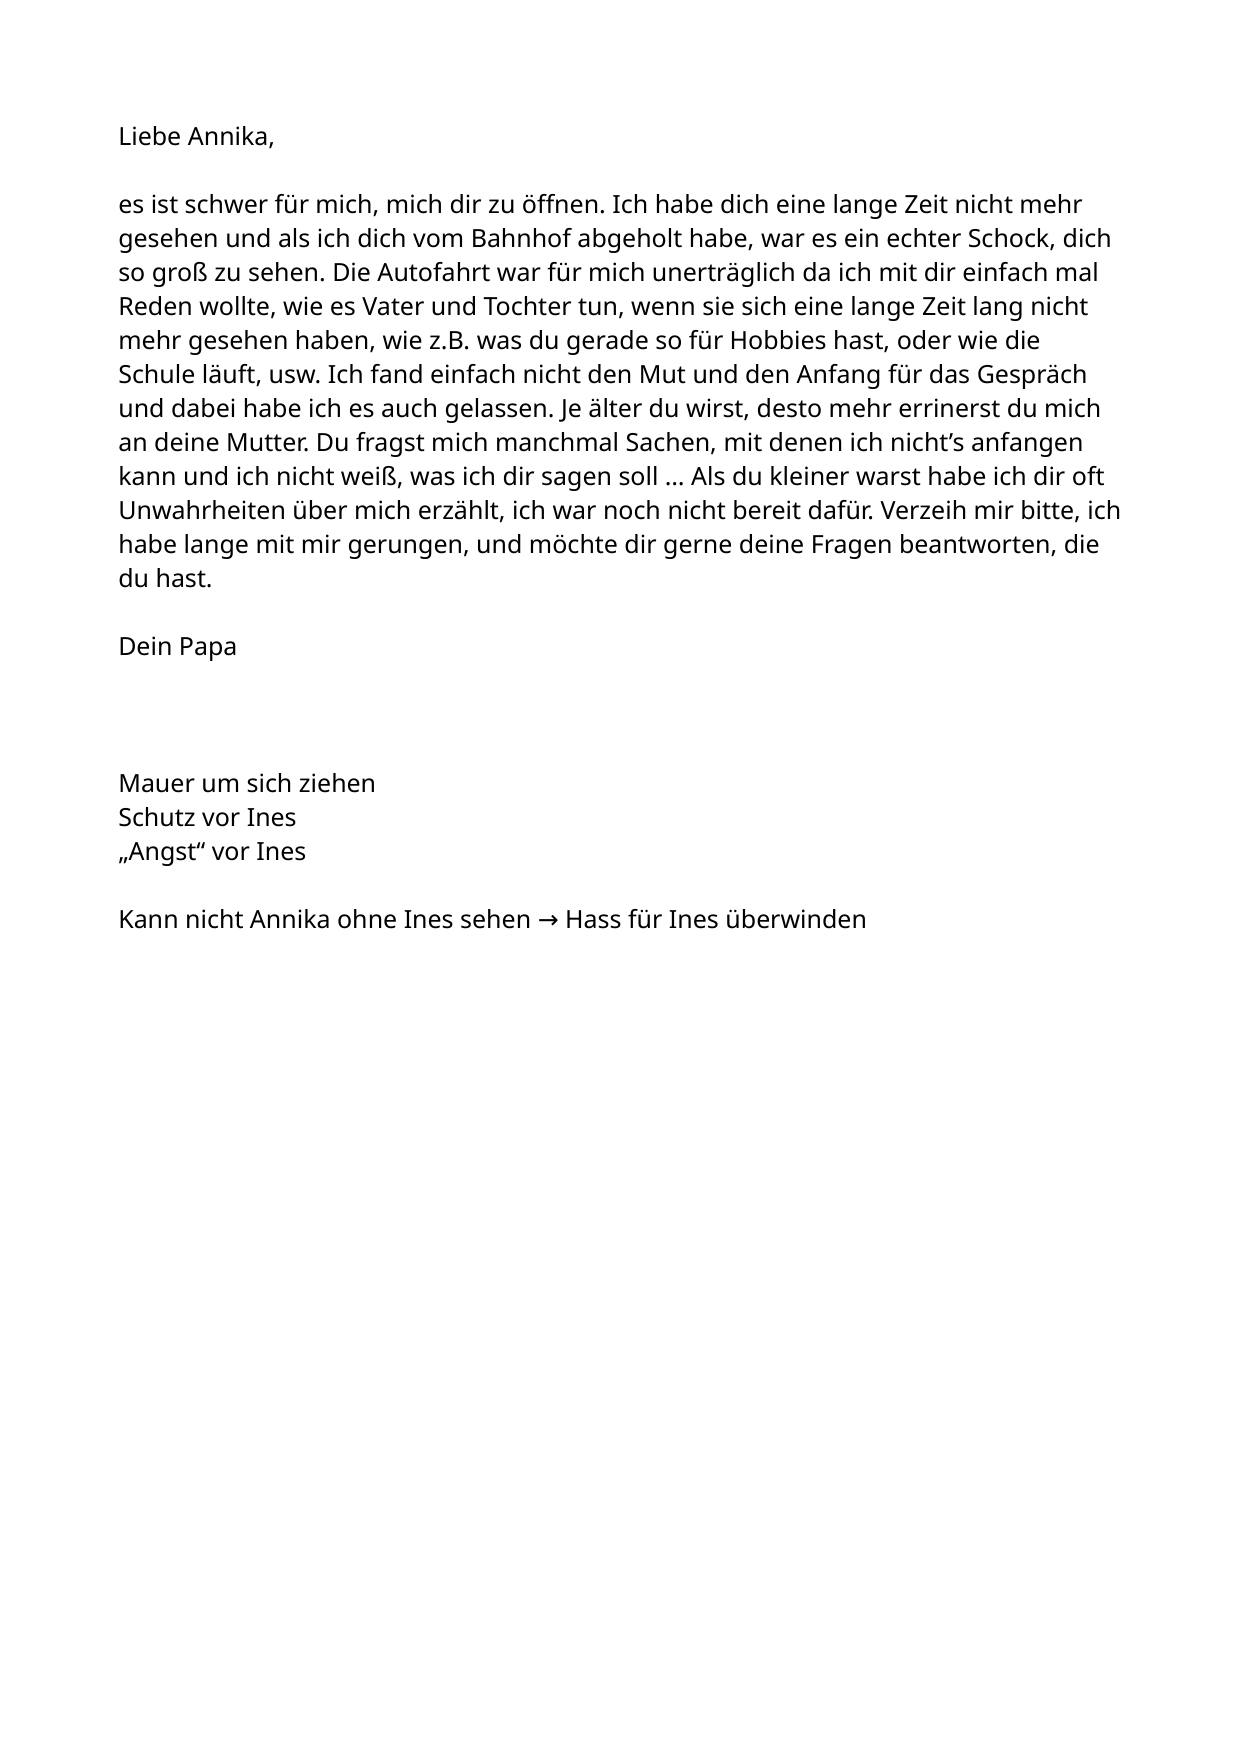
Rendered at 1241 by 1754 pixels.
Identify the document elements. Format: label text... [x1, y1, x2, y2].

text „Angst“ vor Ines [118, 833, 1122, 867]
text Mauer um sich ziehen [118, 765, 1122, 799]
text Dein Papa [118, 629, 1122, 663]
text Kann nicht Annika ohne Ines sehen → Hass für Ines überwinden [118, 902, 1122, 936]
text Liebe Annika, [118, 118, 1122, 152]
text Schutz vor Ines [118, 799, 1122, 833]
text es ist schwer für mich, mich dir zu öffnen. Ich habe dich eine lange Zeit nicht mehr gesehen und als ich dich vom Bahnhof abgeholt habe, war es ein echter Schock, dich so groß zu sehen. Die Autofahrt war für mich unerträglich da ich mit dir einfach mal Reden wollte, wie es Vater und Tochter tun, wenn sie sich eine lange Zeit lang nicht mehr gesehen haben, wie z.B. was du gerade so für Hobbies hast, oder wie die Schule läuft, usw. Ich fand einfach nicht den Mut und den Anfang für das Gespräch und dabei habe ich es auch gelassen. Je älter du wirst, desto mehr errinerst du mich an deine Mutter. Du fragst mich manchmal Sachen, mit denen ich nicht’s anfangen kann und ich nicht weiß, was ich dir sagen soll … Als du kleiner warst habe ich dir oft Unwahrheiten über mich erzählt, ich war noch nicht bereit dafür. Verzeih mir bitte, ich habe lange mit mir gerungen, und möchte dir gerne deine Fragen beantworten, die du hast. [118, 186, 1122, 595]
